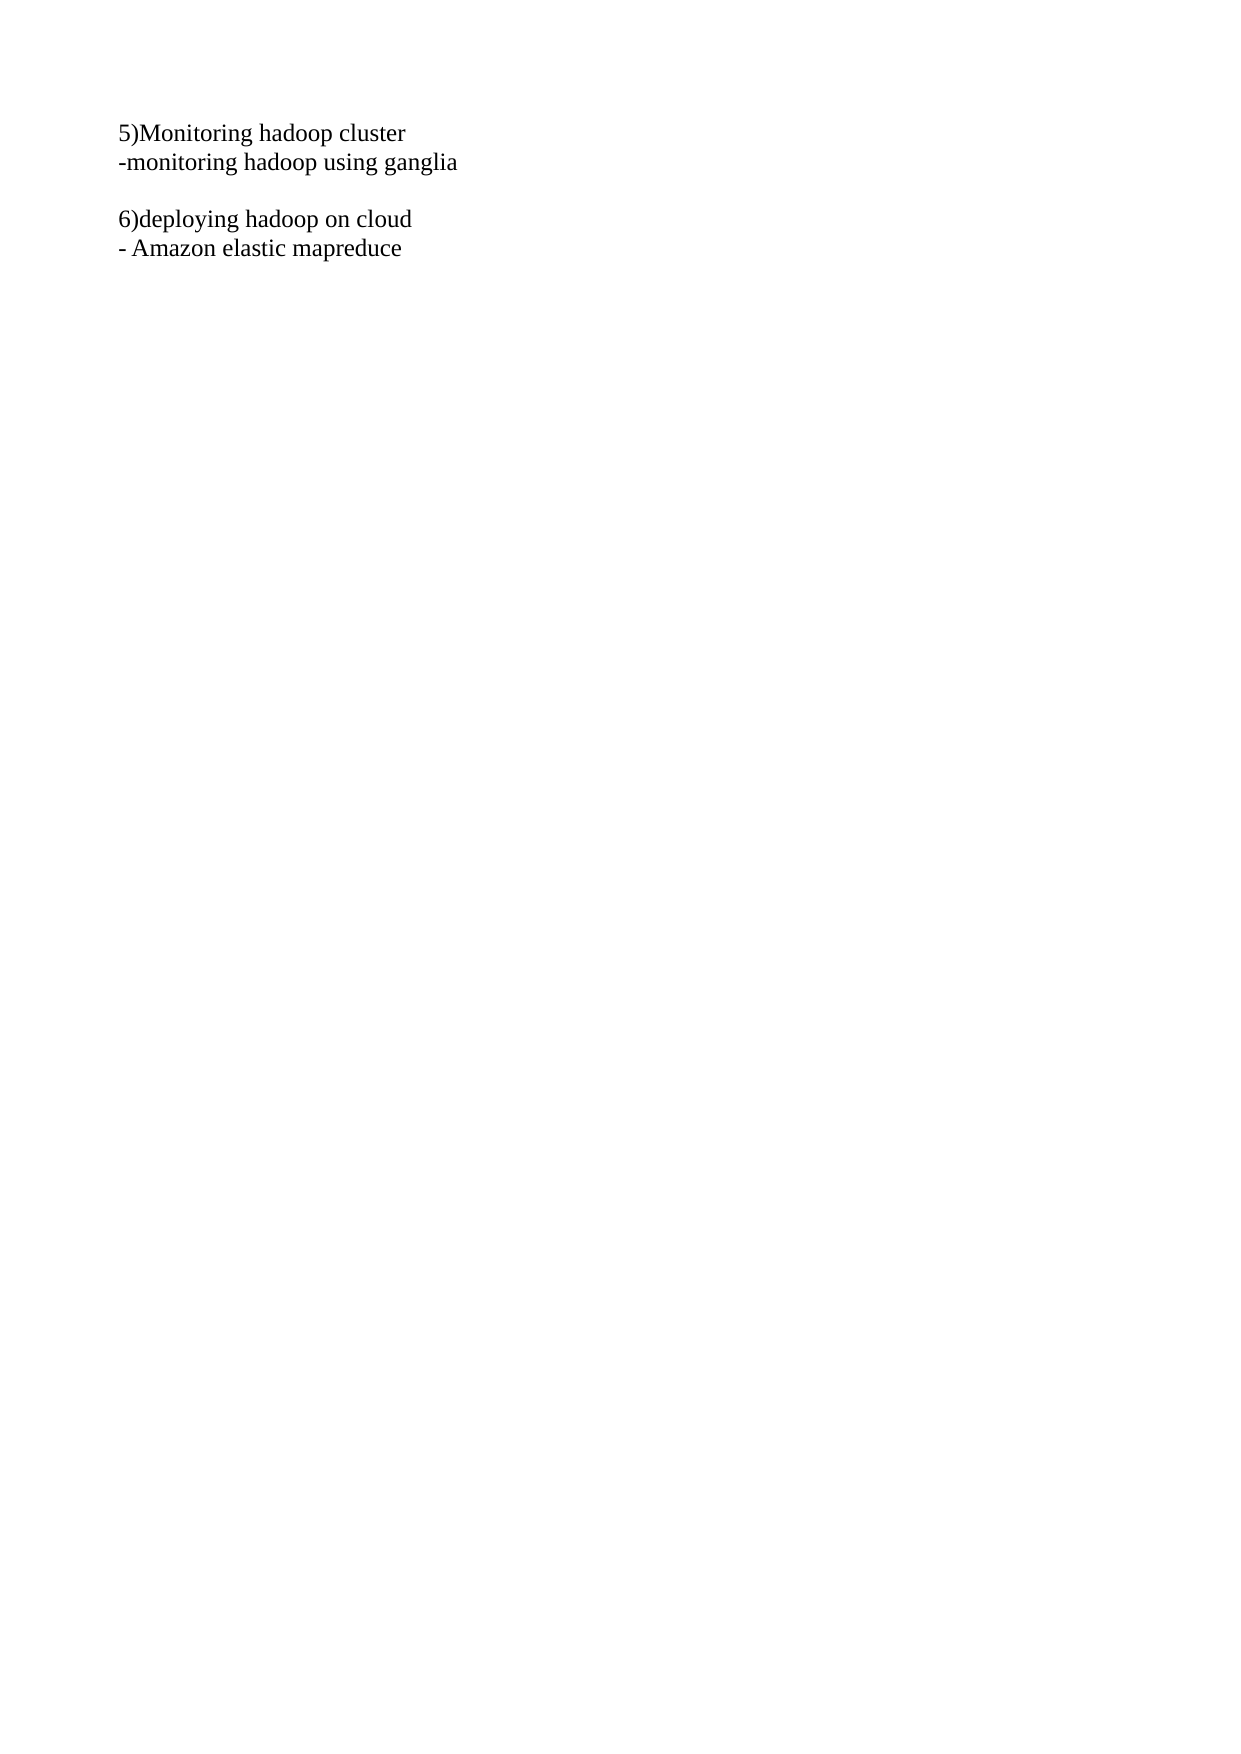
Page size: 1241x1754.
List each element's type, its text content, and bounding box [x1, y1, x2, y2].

text 5)Monitoring hadoop cluster [118, 118, 1122, 147]
text - Amazon elastic mapreduce [118, 233, 1122, 262]
text -monitoring hadoop using ganglia [118, 147, 1122, 176]
text 6)deploying hadoop on cloud [118, 204, 1122, 233]
